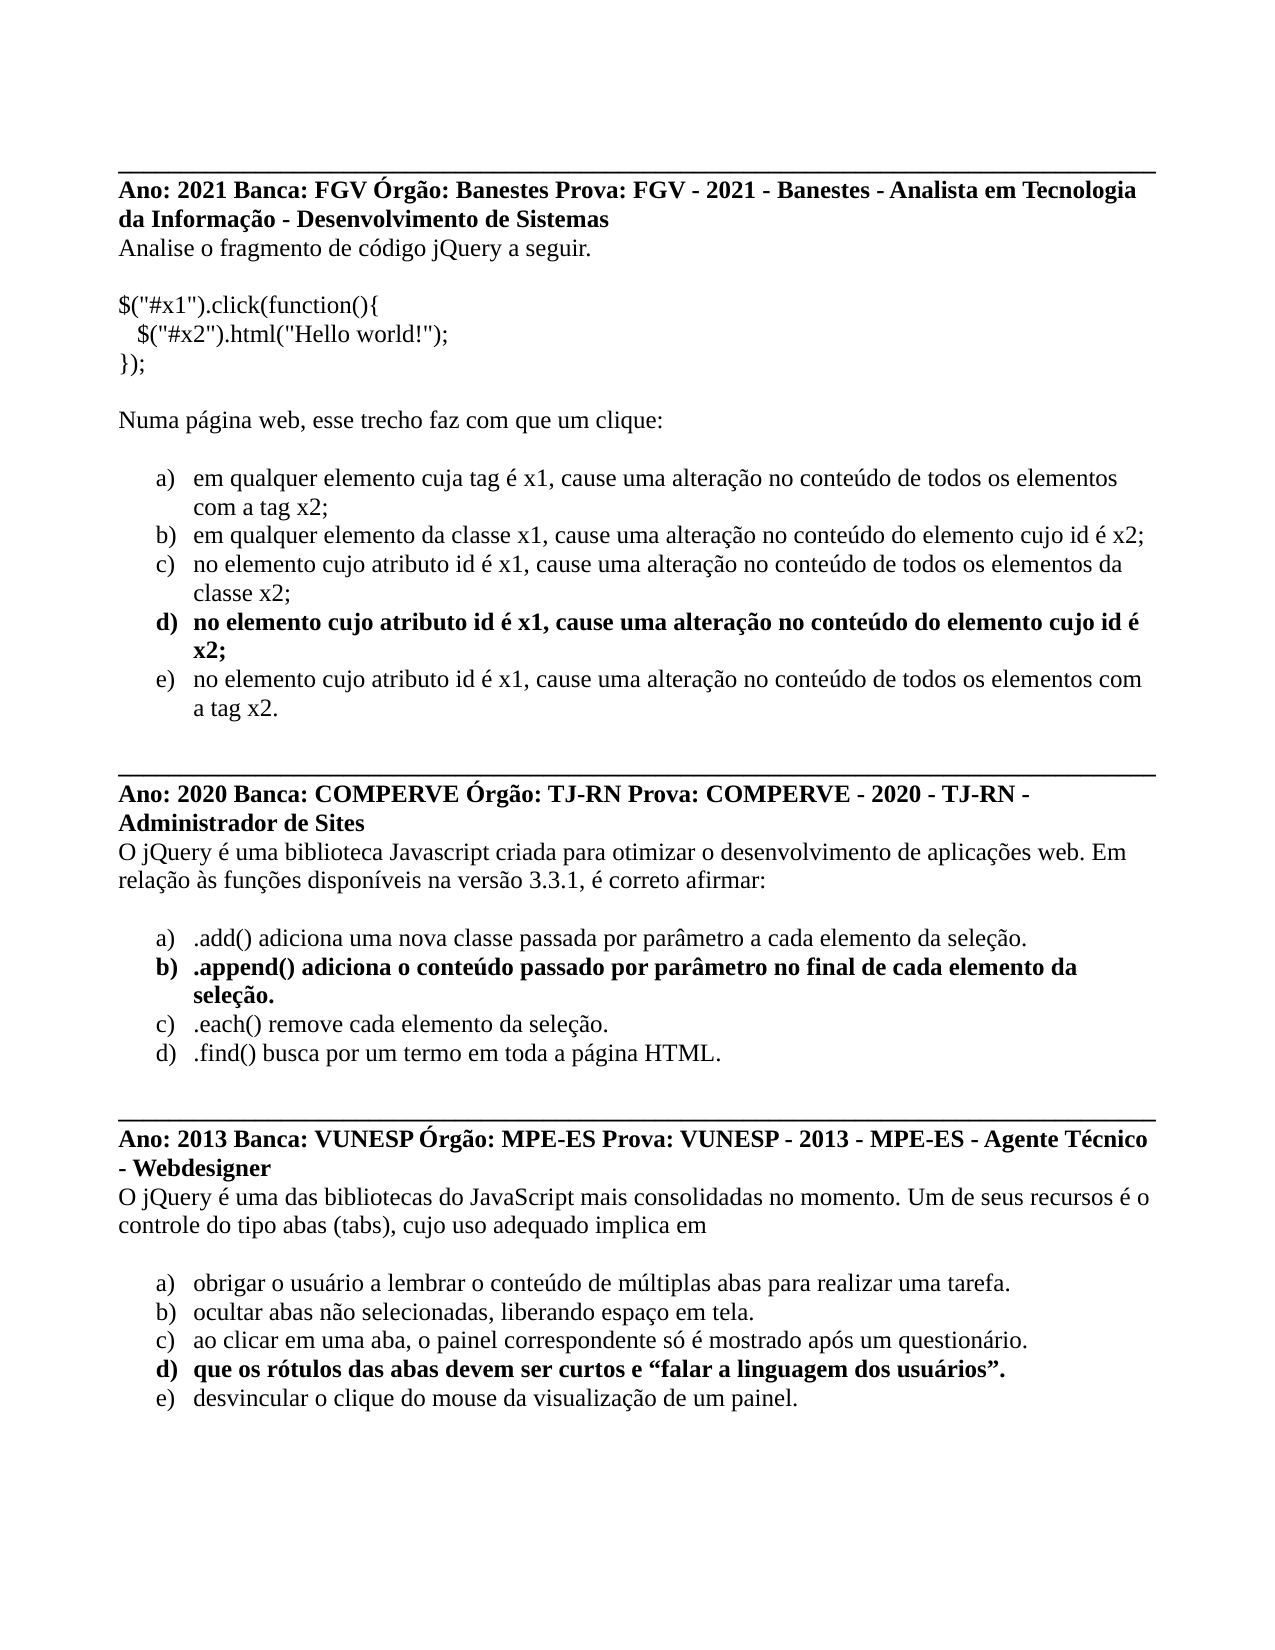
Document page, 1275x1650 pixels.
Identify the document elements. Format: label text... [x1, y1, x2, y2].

list .append() adiciona o conteúdo passado por parâmetro no final de cada elemento da seleção. [156, 952, 1157, 1009]
text Numa página web, esse trecho faz com que um clique: [118, 406, 1157, 434]
text $("#x1").click(function(){ [118, 291, 1157, 319]
list ocultar abas não selecionadas, liberando espaço em tela. [156, 1297, 1157, 1326]
list desvincular o clique do mouse da visualização de um painel. [156, 1383, 1157, 1412]
list obrigar o usuário a lembrar o conteúdo de múltiplas abas para realizar uma tarefa. [156, 1268, 1157, 1297]
list no elemento cujo atributo id é x1, cause uma alteração no conteúdo de todos os elementos com a tag x2. [156, 664, 1157, 722]
list ao clicar em uma aba, o painel correspondente só é mostrado após um questionário. [156, 1326, 1157, 1354]
text }); [118, 348, 1157, 377]
text ___________________________________________________________________________________ [118, 1096, 1157, 1124]
text ___________________________________________________________________________________ [118, 751, 1157, 779]
list .each() remove cada elemento da seleção. [156, 1009, 1157, 1038]
text Ano: 2021 Banca: FGV Órgão: Banestes Prova: FGV - 2021 - Banestes - Analista em Tecnologia da Informação - Desenvolvimento de Sistemas [118, 176, 1157, 233]
list em qualquer elemento cuja tag é x1, cause uma alteração no conteúdo de todos os elementos com a tag x2; [156, 463, 1157, 521]
list no elemento cujo atributo id é x1, cause uma alteração no conteúdo do elemento cujo id é x2; [156, 607, 1157, 664]
list que os rótulos das abas devem ser curtos e “falar a linguagem dos usuários”. [156, 1354, 1157, 1383]
text Analise o fragmento de código jQuery a seguir. [118, 233, 1157, 262]
list no elemento cujo atributo id é x1, cause uma alteração no conteúdo de todos os elementos da classe x2; [156, 549, 1157, 607]
list .find() busca por um termo em toda a página HTML. [156, 1038, 1157, 1067]
text ___________________________________________________________________________________ [118, 147, 1157, 176]
text O jQuery é uma das bibliotecas do JavaScript mais consolidadas no momento. Um de seus recursos é o controle do tipo abas (tabs), cujo uso adequado implica em [118, 1182, 1157, 1239]
text Ano: 2020 Banca: COMPERVE Órgão: TJ-RN Prova: COMPERVE - 2020 - TJ-RN - Administrador de Sites [118, 779, 1157, 837]
list .add() adiciona uma nova classe passada por parâmetro a cada elemento da seleção. [156, 923, 1157, 952]
text Ano: 2013 Banca: VUNESP Órgão: MPE-ES Prova: VUNESP - 2013 - MPE-ES - Agente Técnico - Webdesigner [118, 1124, 1157, 1182]
list em qualquer elemento da classe x1, cause uma alteração no conteúdo do elemento cujo id é x2; [156, 521, 1157, 549]
text O jQuery é uma biblioteca Javascript criada para otimizar o desenvolvimento de aplicações web. Em relação às funções disponíveis na versão 3.3.1, é correto afirmar: [118, 837, 1157, 894]
text $("#x2").html("Hello world!"); [118, 319, 1157, 348]
